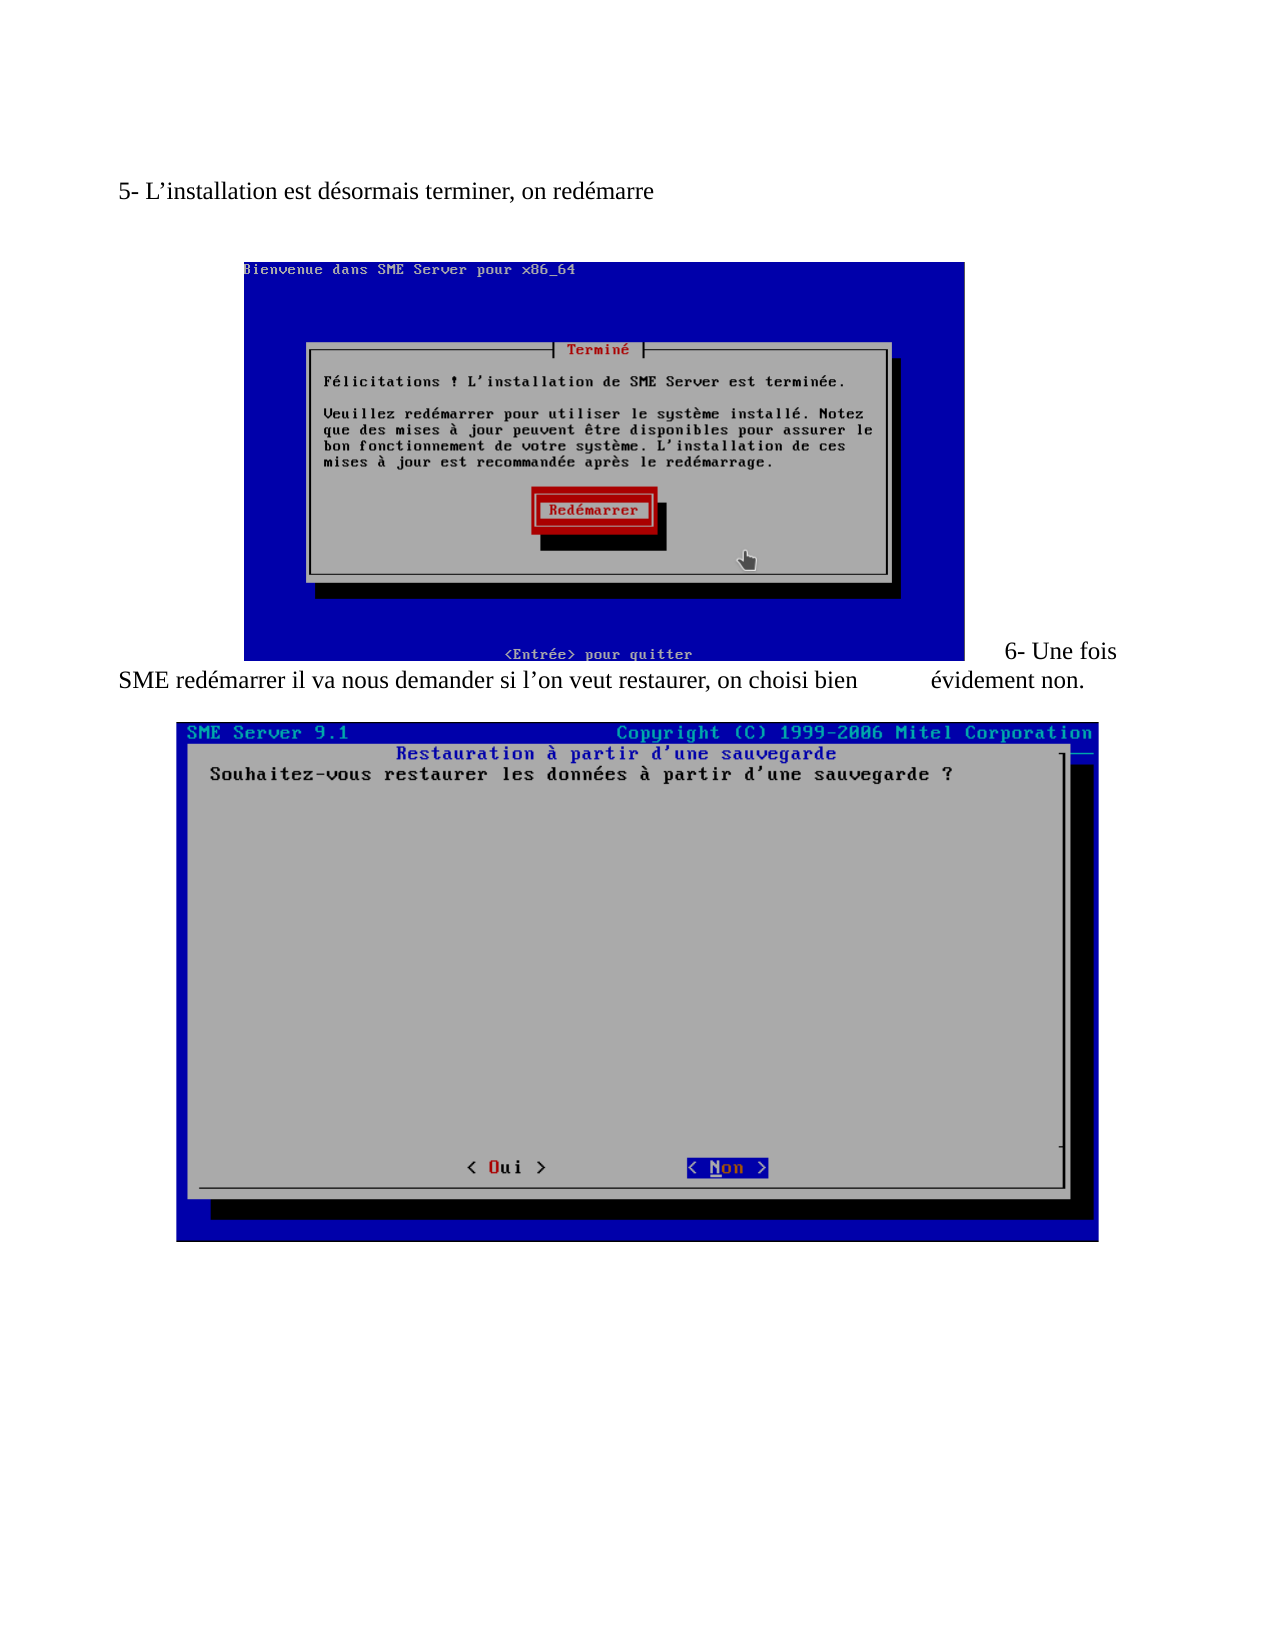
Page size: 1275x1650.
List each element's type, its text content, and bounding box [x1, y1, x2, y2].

picture [244, 262, 965, 661]
text 6- Une fois SME redémarrer il va nous demander si l’on veut restaurer, on choisi bien évidement non. [118, 636, 1157, 694]
picture [176, 722, 1099, 1242]
text 5- L’installation est désormais terminer, on redémarre [118, 176, 1157, 205]
